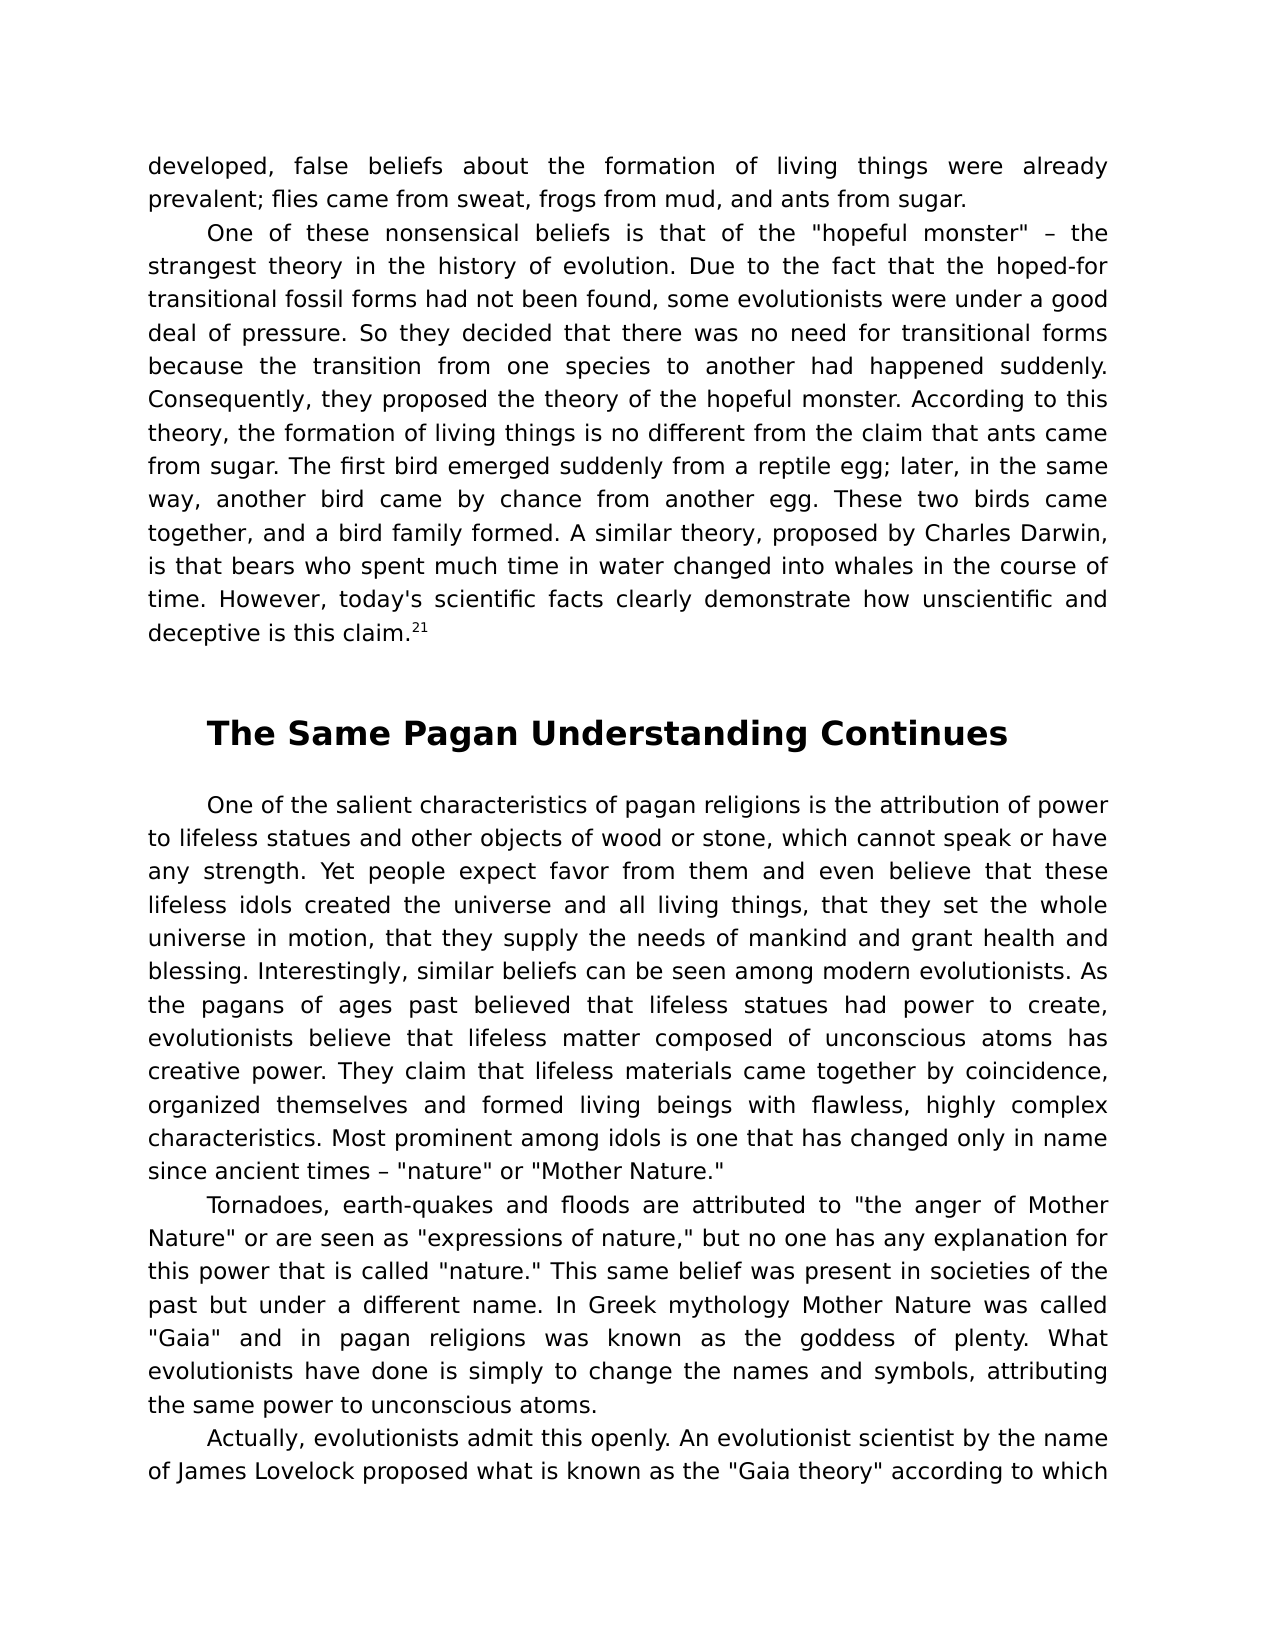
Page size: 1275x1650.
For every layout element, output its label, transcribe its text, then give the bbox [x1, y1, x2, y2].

text The Same Pagan Understanding Continues [148, 714, 1110, 753]
text One of the salient characteristics of pagan religions is the attribution of power to lifeless statues and other objects of wood or stone, which cannot speak or have any strength. Yet people expect favor from them and even believe that these lifeless idols created the universe and all living things, that they set the whole universe in motion, that they supply the needs of mankind and grant health and blessing. Interestingly, similar beliefs can be seen among modern evolutionists. As the pagans of ages past believed that lifeless statues had power to create, evolutionists believe that lifeless matter composed of unconscious atoms has creative power. They claim that lifeless materials came together by coincidence, organized themselves and formed living beings with flawless, highly complex characteristics. Most prominent among idols is one that has changed only in name since ancient times – "nature" or "Mother Nature." [148, 786, 1110, 1186]
text Actually, evolutionists admit this openly. An evolutionist scientist by the name of James Lovelock proposed what is known as the "Gaia theory" according to which [148, 1420, 1110, 1486]
text developed, false beliefs about the formation of living things were already prevalent; flies came from sweat, frogs from mud, and ants from sugar. [148, 148, 1110, 214]
text One of these nonsensical beliefs is that of the "hopeful monster" – the strangest theory in the history of evolution. Due to the fact that the hoped-for transitional fossil forms had not been found, some evolutionists were under a good deal of pressure. So they decided that there was no need for transitional forms because the transition from one species to another had happened suddenly. Consequently, they proposed the theory of the hopeful monster. According to this theory, the formation of living things is no different from the claim that ants came from sugar. The first bird emerged suddenly from a reptile egg; later, in the same way, another bird came by chance from another egg. These two birds came together, and a bird family formed. A similar theory, proposed by Charles Darwin, is that bears who spent much time in water changed into whales in the course of time. However, today's scientific facts clearly demonstrate how unscientific and deceptive is this claim.21 [148, 214, 1110, 648]
text Tornadoes, earth-quakes and floods are attributed to "the anger of Mother Nature" or are seen as "expressions of nature," but no one has any explanation for this power that is called "nature." This same belief was present in societies of the past but under a different name. In Greek mythology Mother Nature was called "Gaia" and in pagan religions was known as the goddess of plenty. What evolutionists have done is simply to change the names and symbols, attributing the same power to unconscious atoms. [148, 1186, 1110, 1420]
